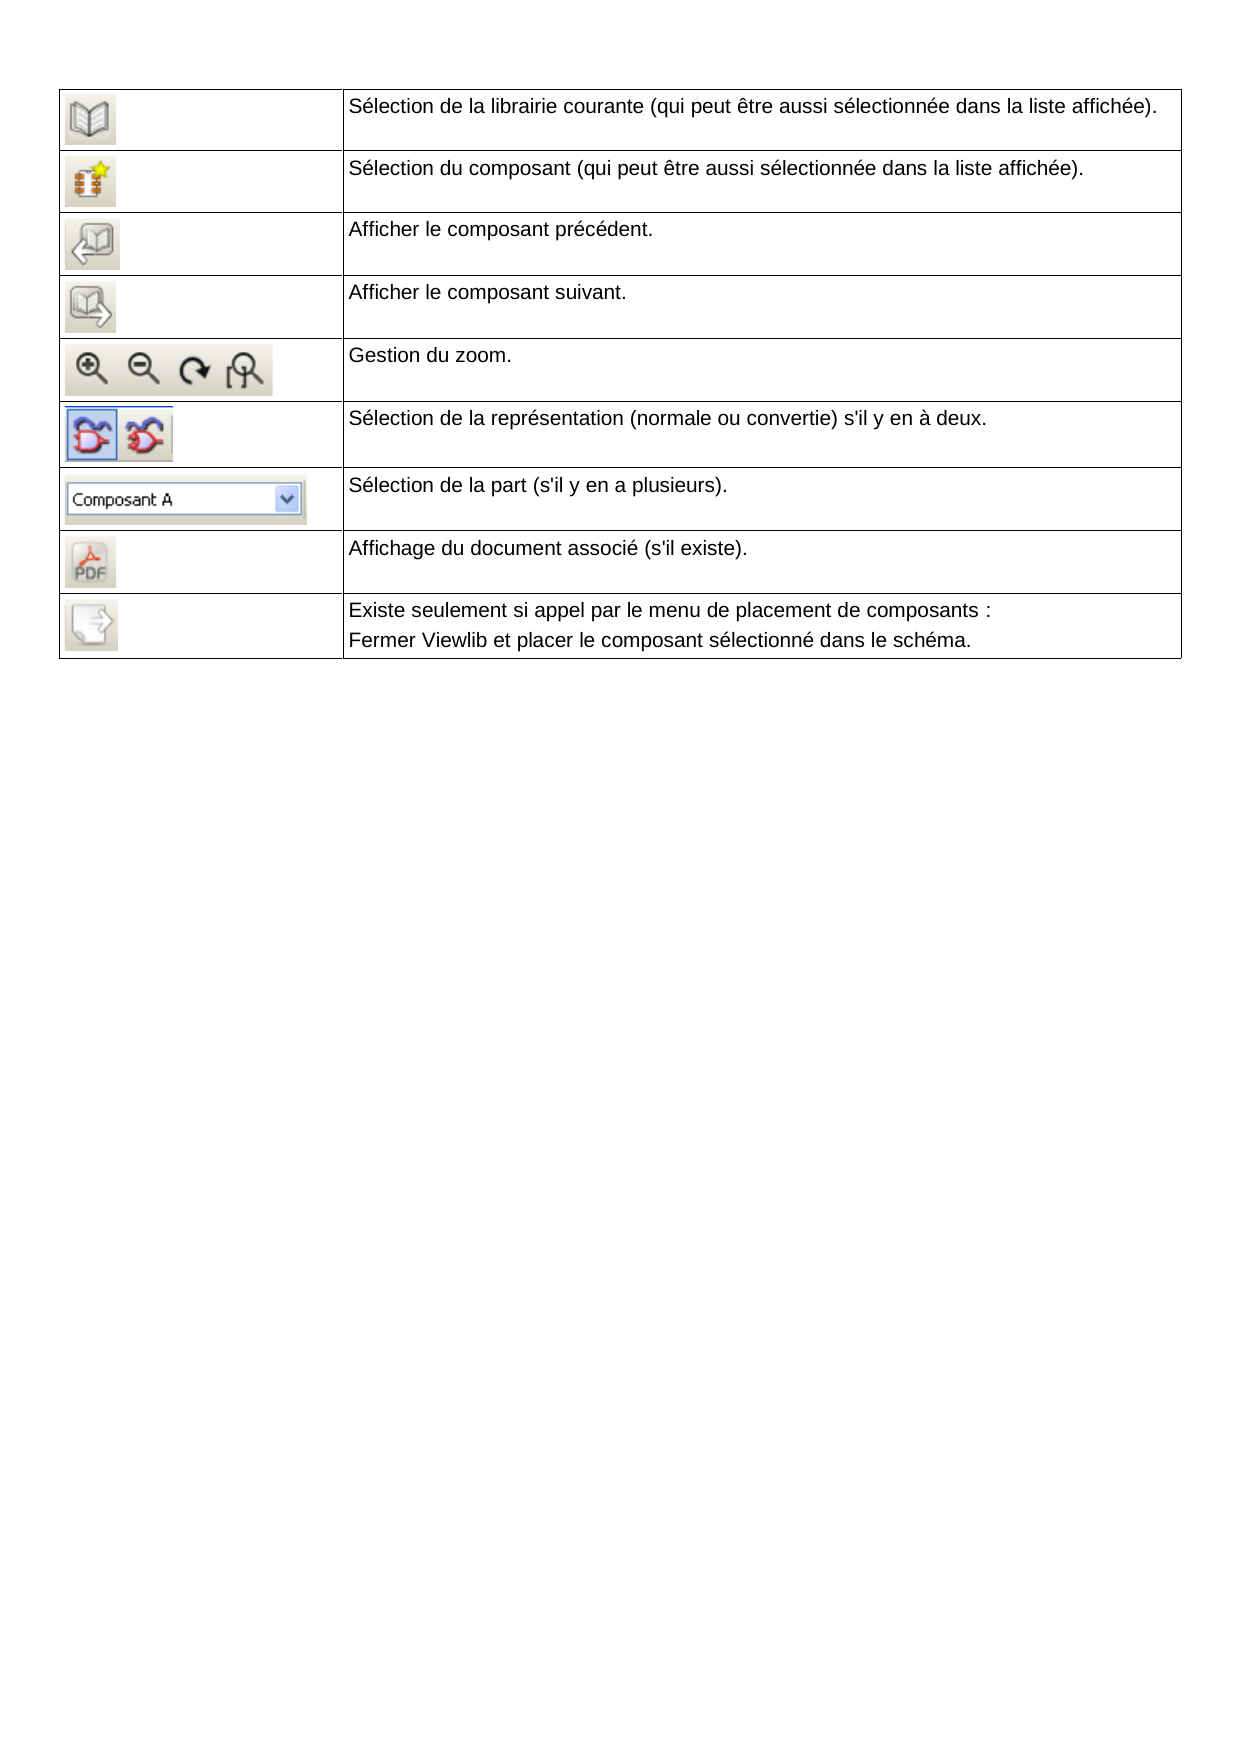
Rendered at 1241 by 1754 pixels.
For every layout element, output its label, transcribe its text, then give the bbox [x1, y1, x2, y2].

table_header Sélection de la librairie courante (qui peut être aussi sélectionnée dans la liste affichée). [344, 90, 1181, 150]
picture [64, 598, 118, 651]
table_cell [60, 213, 342, 275]
table_cell Gestion du zoom. [344, 339, 1181, 401]
table_cell [60, 531, 342, 593]
picture [64, 536, 117, 588]
table_header [60, 90, 342, 150]
table_cell [60, 339, 342, 401]
table_cell Affichage du document associé (s'il existe). [344, 531, 1181, 593]
picture [64, 156, 117, 207]
table_cell Sélection du composant (qui peut être aussi sélectionnée dans la liste affichée). [344, 151, 1181, 212]
picture [64, 94, 117, 145]
table_cell Sélection de la part (s'il y en a plusieurs). [344, 468, 1181, 530]
table_cell [60, 151, 342, 212]
table_cell [60, 402, 342, 467]
table_cell Existe seulement si appel par le menu de placement de composants : Fermer Viewlib et placer le composant sélectionné dans le schéma. [344, 594, 1181, 658]
picture [64, 217, 120, 270]
picture [64, 280, 117, 333]
table_cell [60, 276, 342, 338]
table_cell [60, 468, 342, 530]
table_cell Afficher le composant précédent. [344, 213, 1181, 275]
table_cell Afficher le composant suivant. [344, 276, 1181, 338]
picture [64, 343, 273, 396]
table_cell Sélection de la représentation (normale ou convertie) s'il y en à deux. [344, 402, 1181, 467]
picture [64, 406, 173, 462]
table_cell [60, 594, 342, 658]
picture [64, 473, 307, 525]
